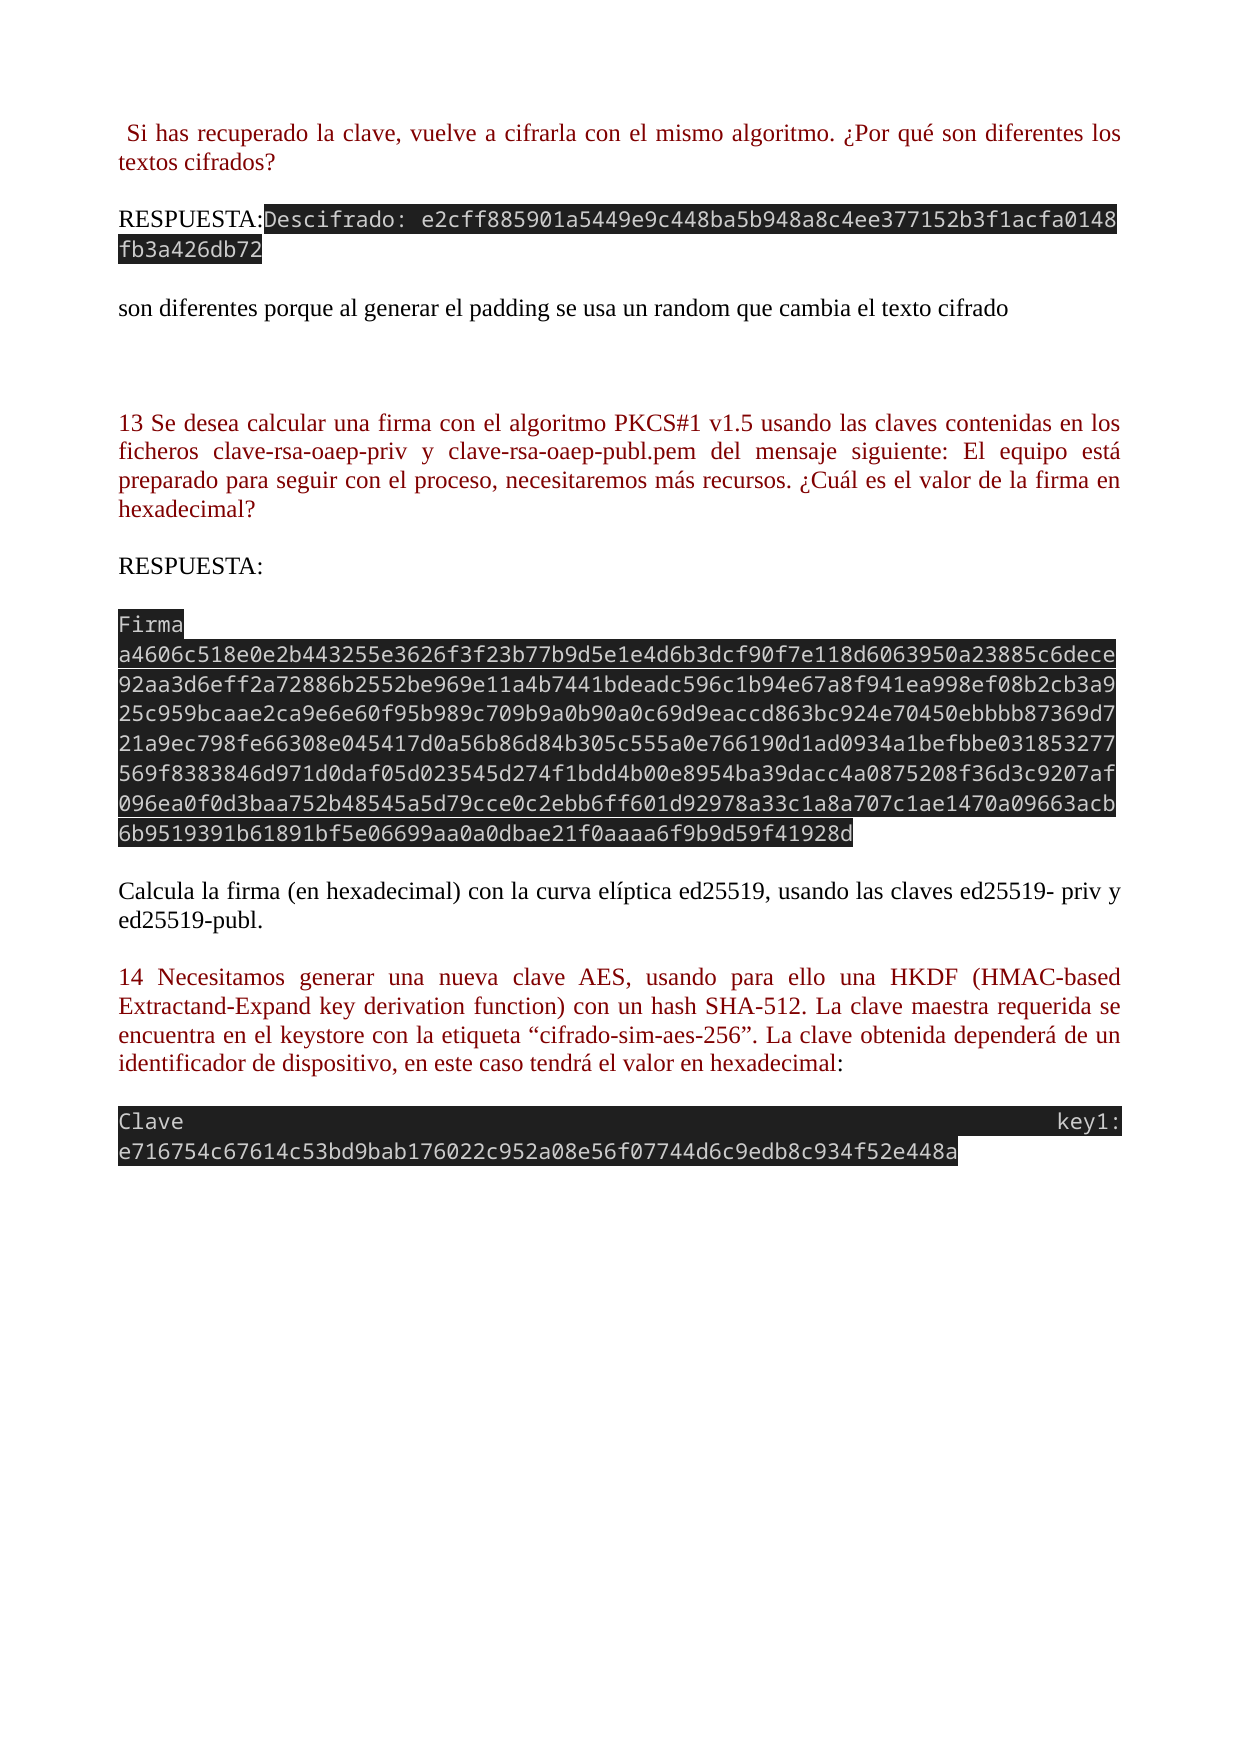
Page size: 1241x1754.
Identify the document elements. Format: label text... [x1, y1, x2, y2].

text Si has recuperado la clave, vuelve a cifrarla con el mismo algoritmo. ¿Por qué son diferentes los textos cifrados? [118, 118, 1122, 176]
text son diferentes porque al generar el padding se usa un random que cambia el texto cifrado [118, 293, 1122, 321]
text 14 Necesitamos generar una nueva clave AES, usando para ello una HKDF (HMAC-based Extractand-Expand key derivation function) con un hash SHA-512. La clave maestra requerida se encuentra en el keystore con la etiqueta “cifrado-sim-aes-256”. La clave obtenida dependerá de un identificador de dispositivo, en este caso tendrá el valor en hexadecimal: [118, 962, 1122, 1077]
text RESPUESTA: [118, 551, 1122, 580]
text Firma a4606c518e0e2b443255e3626f3f23b77b9d5e1e4d6b3dcf90f7e118d6063950a23885c6dece92aa3d6eff2a72886b2552be969e11a4b7441bdeadc596c1b94e67a8f941ea998ef08b2cb3a925c959bcaae2ca9e6e60f95b989c709b9a0b90a0c69d9eaccd863bc924e70450ebbbb87369d721a9ec798fe66308e045417d0a56b86d84b305c555a0e766190d1ad0934a1befbbe031853277569f8383846d971d0daf05d023545d274f1bdd4b00e8954ba39dacc4a0875208f36d3c9207af096ea0f0d3baa752b48545a5d79cce0c2ebb6ff601d92978a33c1a8a707c1ae1470a09663acb6b9519391b61891bf5e06699aa0a0dbae21f0aaaa6f9b9d59f41928d [118, 609, 1122, 847]
text 13 Se desea calcular una firma con el algoritmo PKCS#1 v1.5 usando las claves contenidas en los ficheros clave-rsa-oaep-priv y clave-rsa-oaep-publ.pem del mensaje siguiente: El equipo está preparado para seguir con el proceso, necesitaremos más recursos. ¿Cuál es el valor de la firma en hexadecimal? [118, 408, 1122, 523]
text Calcula la firma (en hexadecimal) con la curva elíptica ed25519, usando las claves ed25519- priv y ed25519-publ. [118, 876, 1122, 933]
text RESPUESTA:Descifrado: e2cff885901a5449e9c448ba5b948a8c4ee377152b3f1acfa0148fb3a426db72 [118, 204, 1122, 264]
text Clave key1: e716754c67614c53bd9bab176022c952a08e56f07744d6c9edb8c934f52e448a [118, 1106, 1122, 1166]
